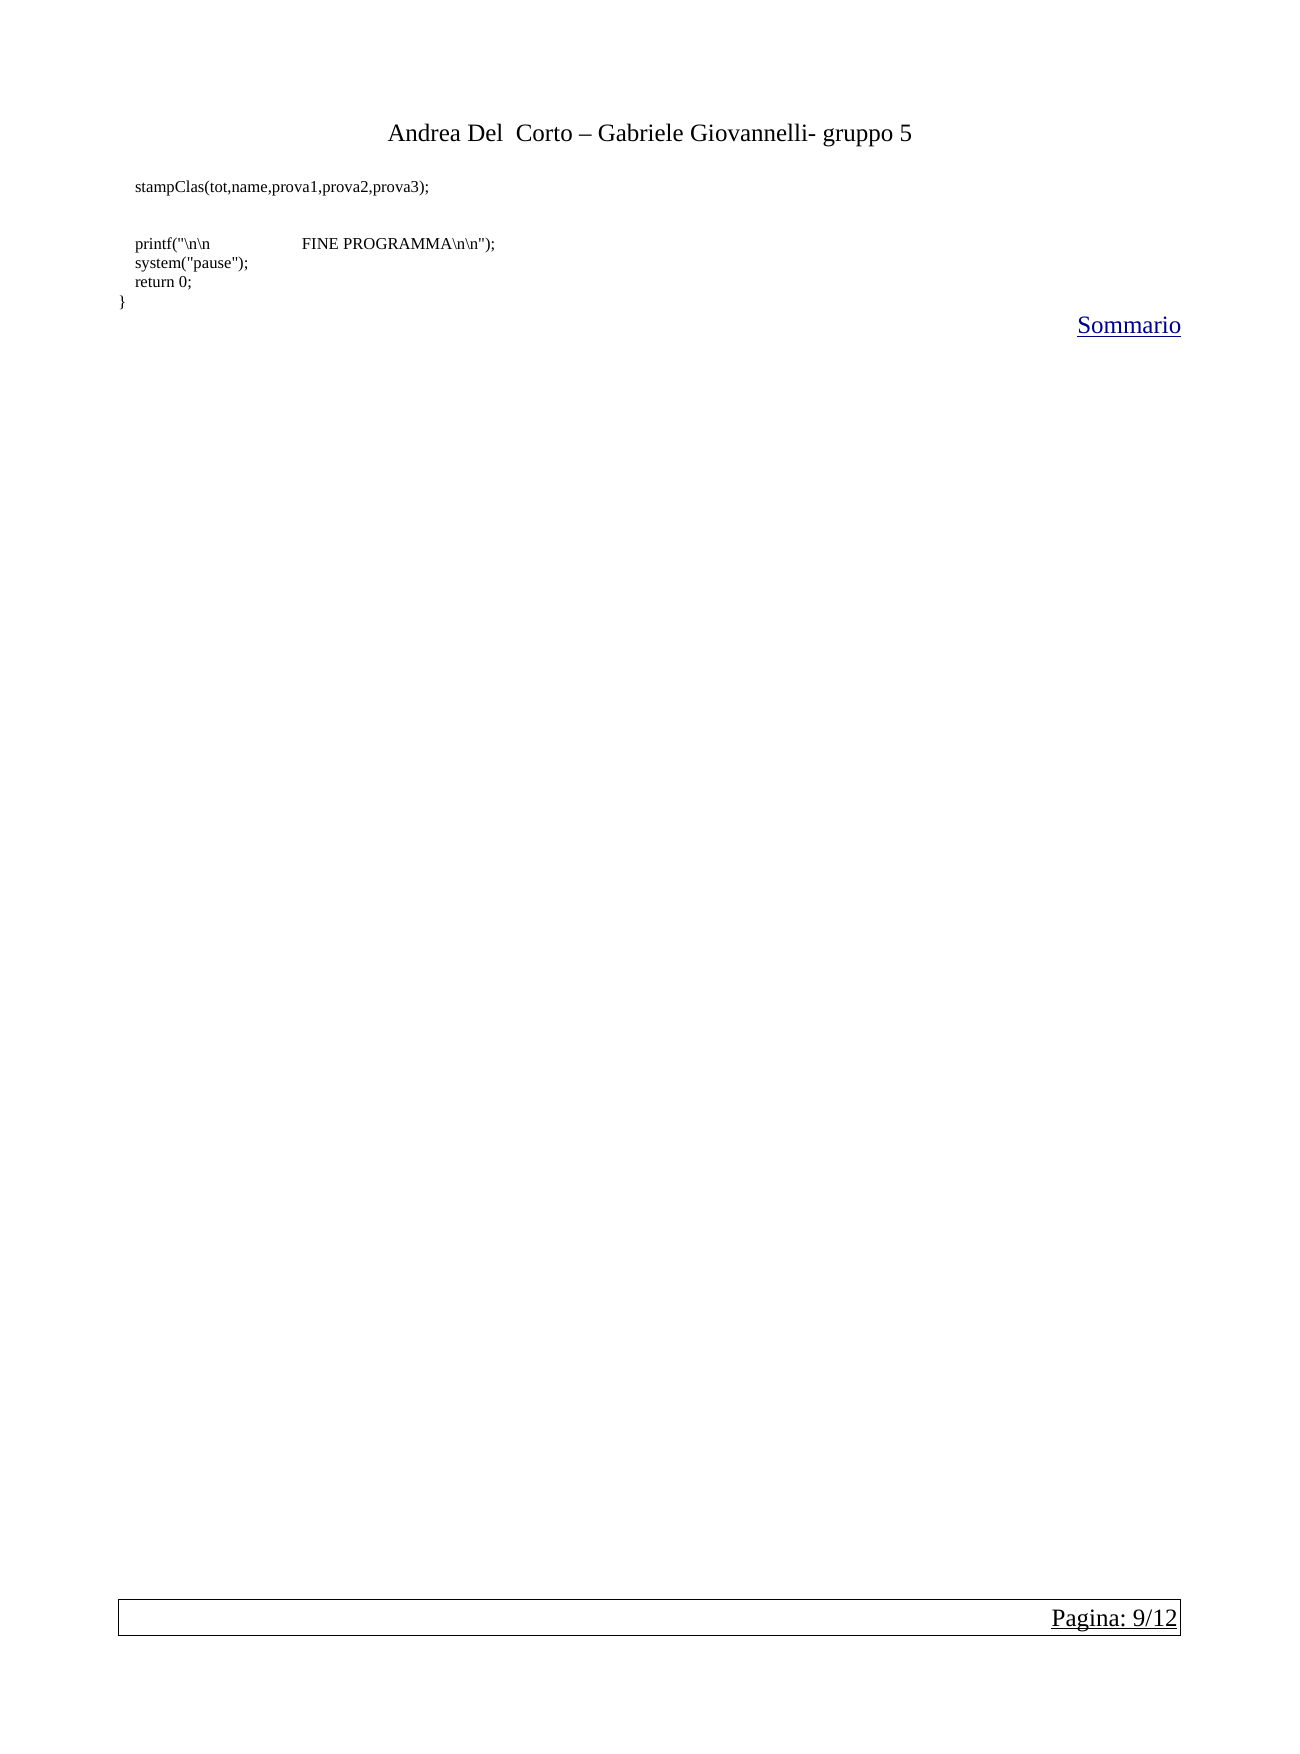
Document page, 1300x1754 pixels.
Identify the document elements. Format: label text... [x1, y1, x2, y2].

text system("pause"); [118, 253, 1181, 272]
text printf("\n\n FINE PROGRAMMA\n\n"); [118, 234, 1181, 253]
text } [118, 291, 1181, 311]
text stampClas(tot,name,prova1,prova2,prova3); [118, 176, 1181, 196]
text return 0; [118, 272, 1181, 291]
text Sommario [118, 311, 1181, 339]
